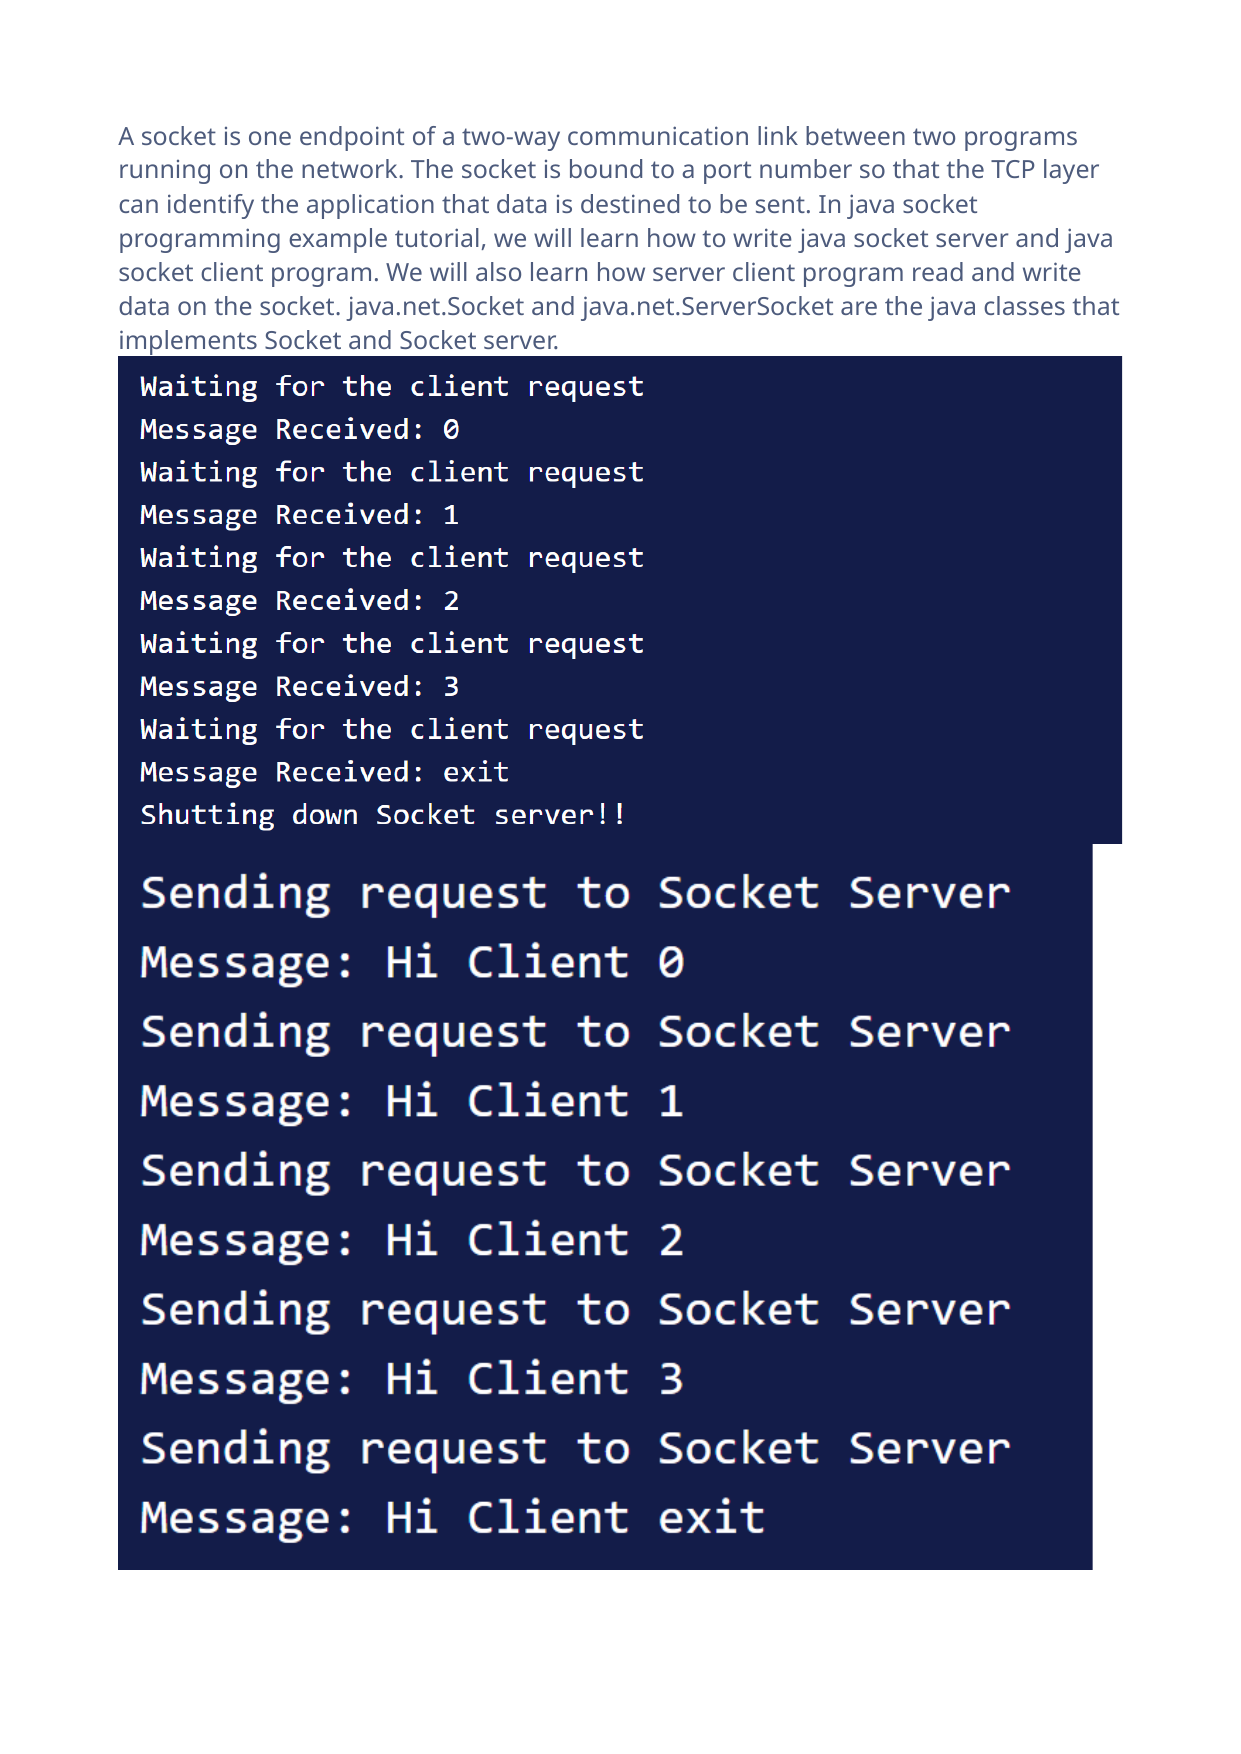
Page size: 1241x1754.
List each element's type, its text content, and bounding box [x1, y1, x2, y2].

picture [118, 356, 1123, 1570]
text A socket is one endpoint of a two-way communication link between two programs running on the network. The socket is bound to a port number so that the TCP layer can identify the application that data is destined to be sent. In java socket programming example tutorial, we will learn how to write java socket server and java socket client program. We will also learn how server client program read and write data on the socket. java.net.Socket and java.net.ServerSocket are the java classes that implements Socket and Socket server. [118, 118, 1122, 356]
